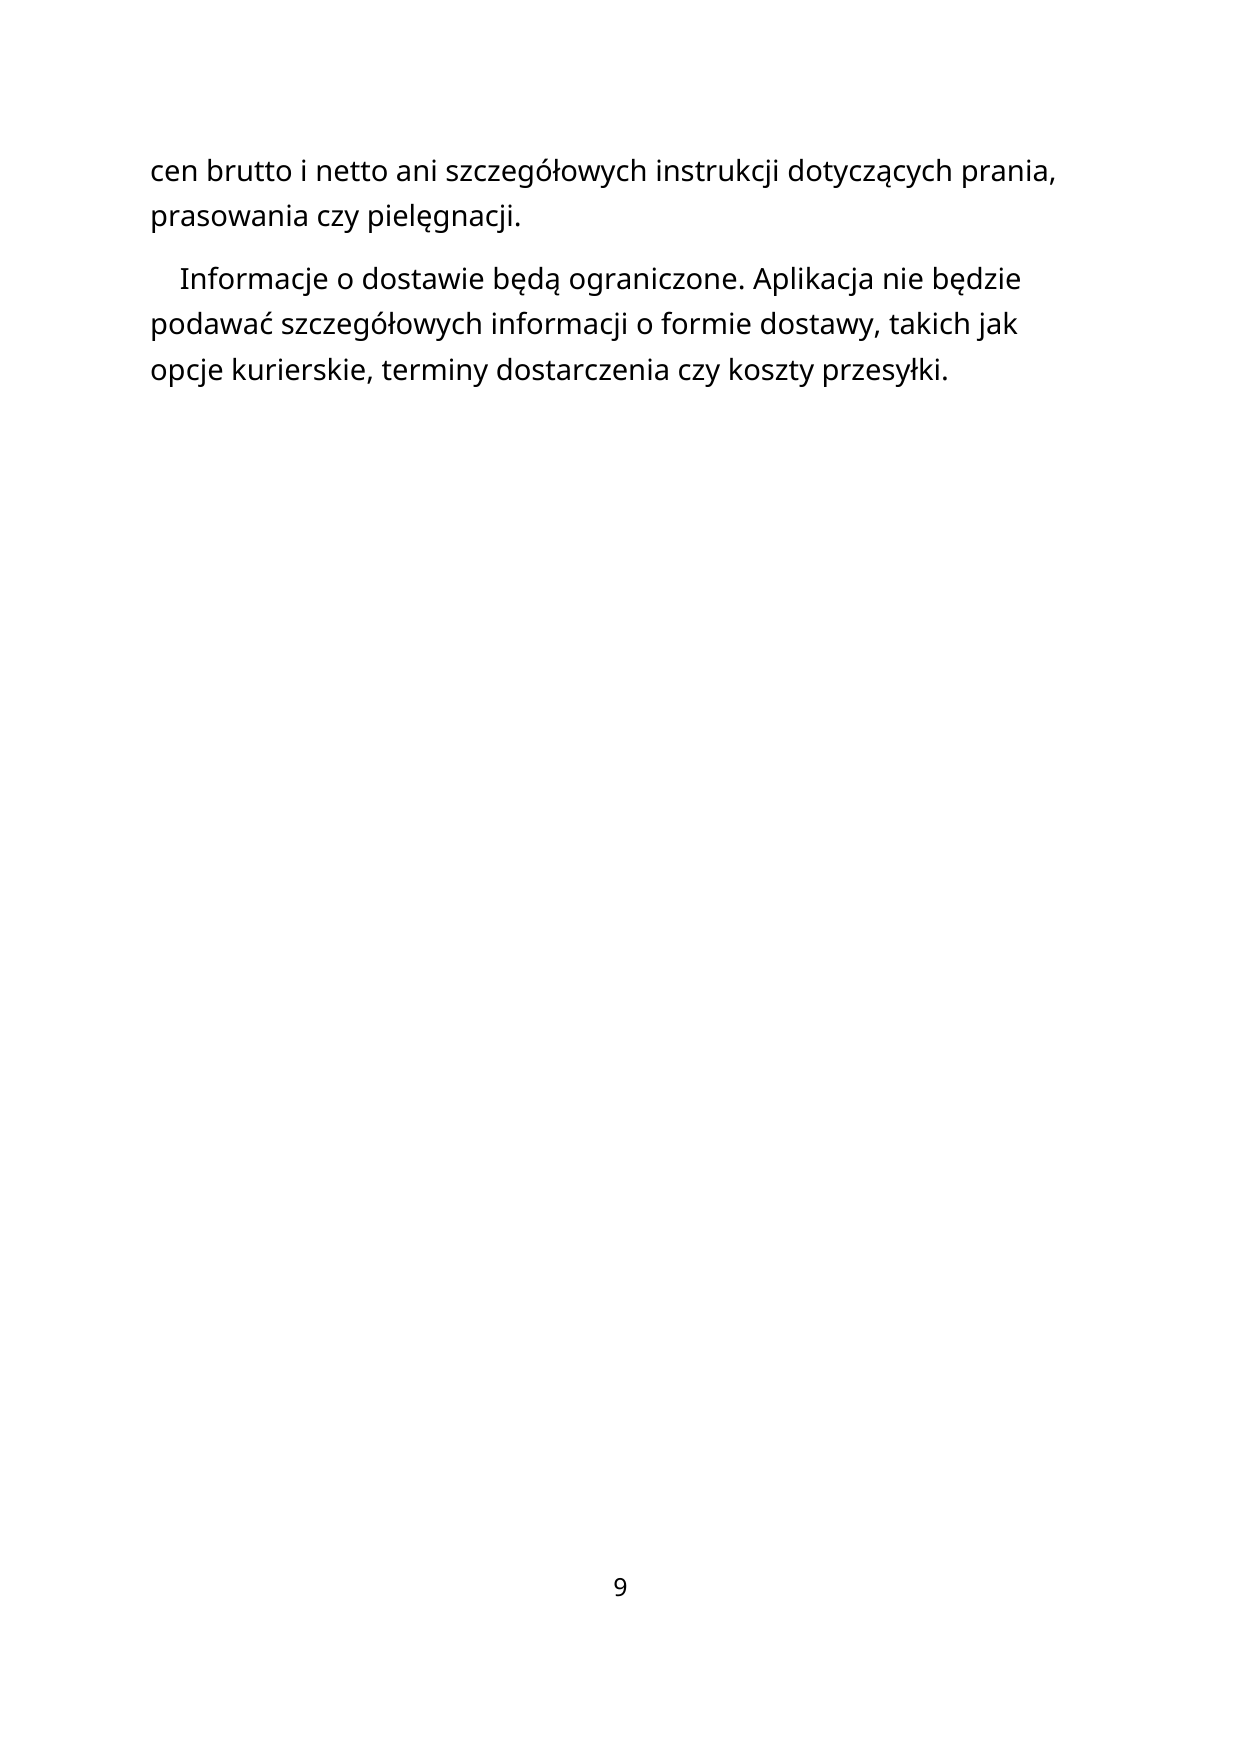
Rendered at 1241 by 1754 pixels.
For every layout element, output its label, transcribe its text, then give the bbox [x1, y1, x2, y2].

text cen brutto i netto ani szczegółowych instrukcji dotyczących prania, prasowania czy pielęgnacji. [150, 150, 1090, 235]
text Informacje o dostawie będą ograniczone. Aplikacja nie będzie podawać szczegółowych informacji o formie dostawy, takich jak opcje kurierskie, terminy dostarczenia czy koszty przesyłki. [150, 258, 1090, 389]
